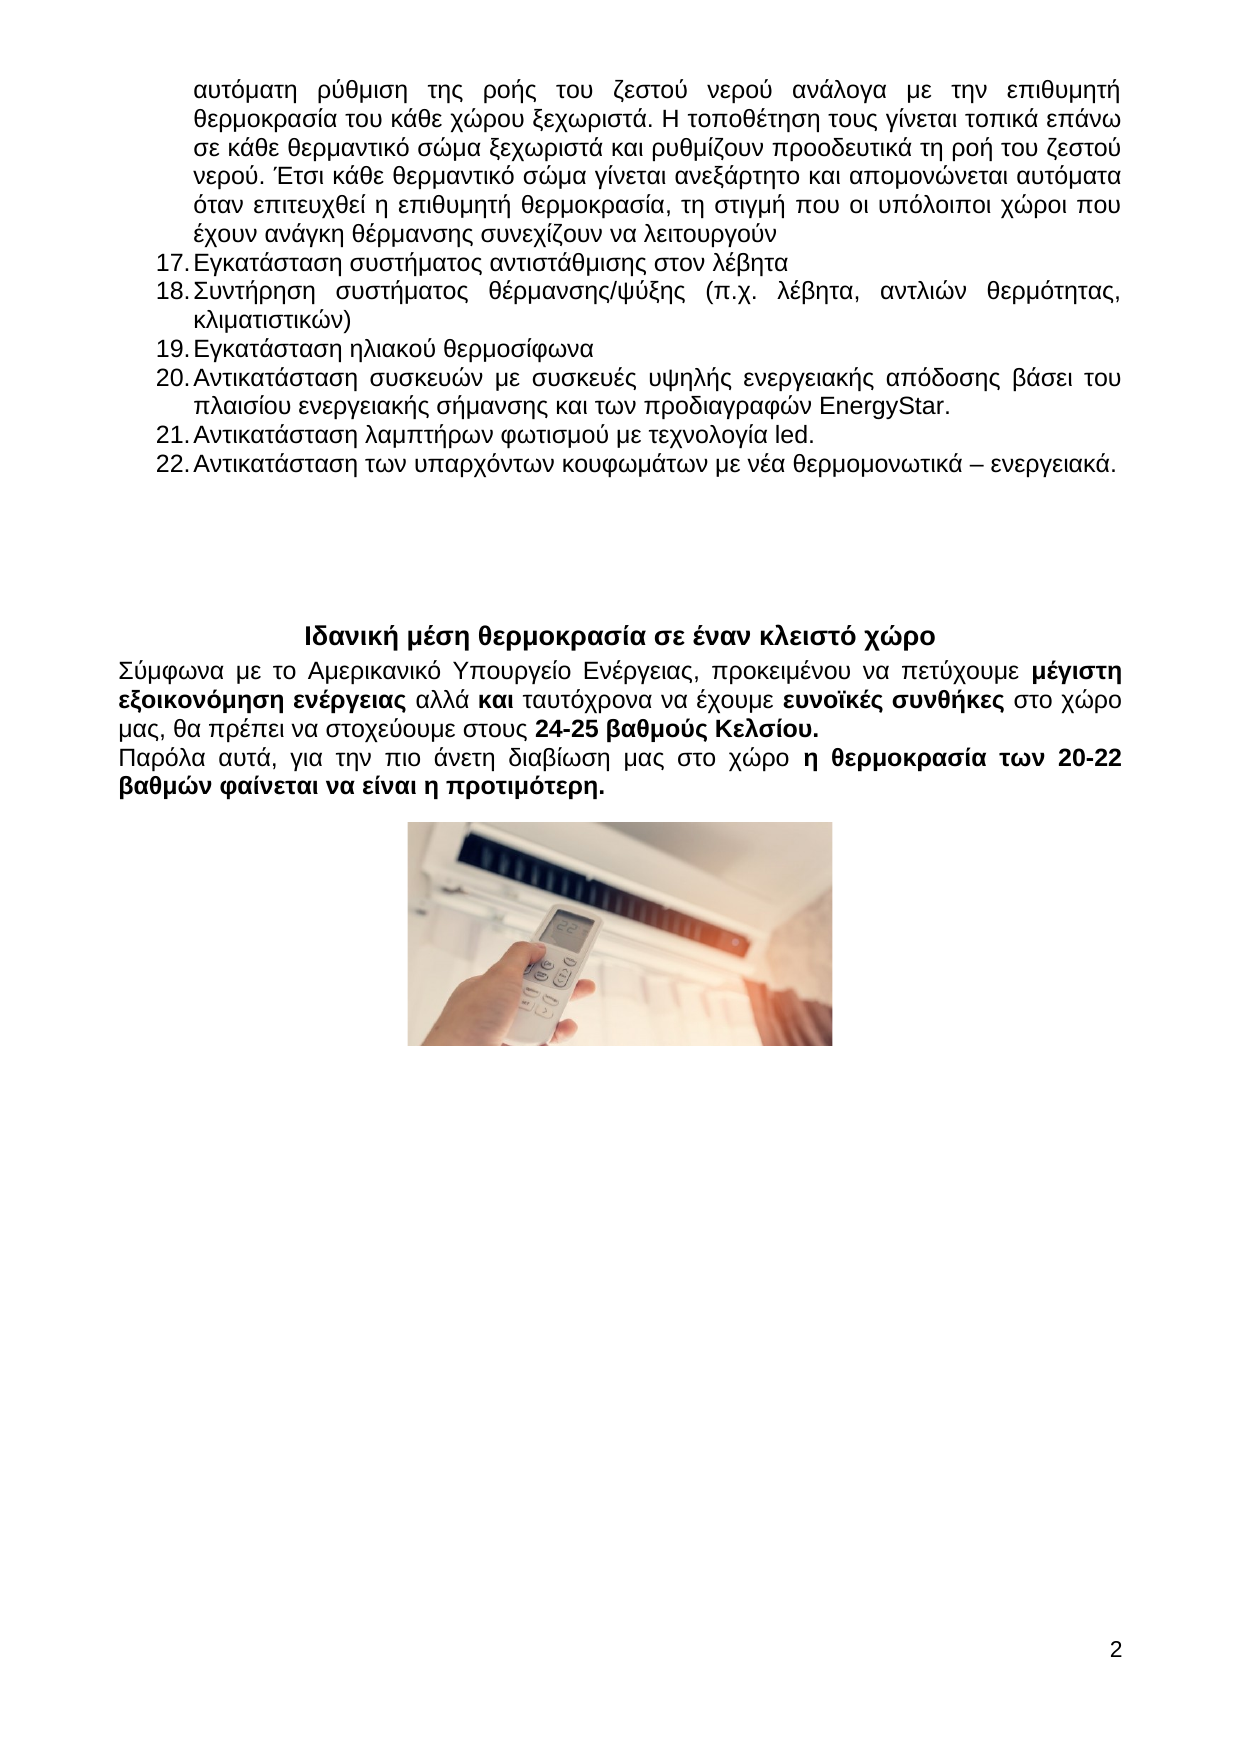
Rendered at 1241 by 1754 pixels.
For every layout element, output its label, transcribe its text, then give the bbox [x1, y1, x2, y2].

list αυτόματη ρύθμιση της ροής του ζεστού νερού ανάλογα με την επιθυμητή θερμοκρασία του κάθε χώρου ξεχωριστά. Η τοποθέτηση τους γίνεται τοπικά επάνω σε κάθε θερμαντικό σώμα ξεχωριστά και ρυθμίζουν προοδευτικά τη ροή του ζεστού νερού. Έτσι κάθε θερμαντικό σώμα γίνεται ανεξάρτητο και απομονώνεται αυτόματα όταν επιτευχθεί η επιθυμητή θερμοκρασία, τη στιγμή που οι υπόλοιποι χώροι που έχουν ανάγκη θέρμανσης συνεχίζουν να λειτουργούν [156, 75, 1122, 247]
list Αντικατάσταση λαμπτήρων φωτισμού με τεχνολογία led. [156, 420, 1122, 449]
list Αντικατάσταση συσκευών με συσκευές υψηλής ενεργειακής απόδοσης βάσει του πλαισίου ενεργειακής σήμανσης και των προδιαγραφών EnergyStar. [156, 362, 1122, 420]
text Παρόλα αυτά, για την πιο άνετη διαβίωση μας στο χώρο η θερμοκρασία των 20-22 βαθμών φαίνεται να είναι η προτιμότερη. [118, 742, 1122, 800]
list Εγκατάσταση ηλιακού θερμοσίφωνα [156, 334, 1122, 362]
text Σύμφωνα με το Αμερικανικό Υπουργείο Ενέργειας, προκειμένου να πετύχουμε μέγιστη εξοικονόμηση ενέργειας αλλά και ταυτόχρονα να έχουμε ευνοϊκές συνθήκες στο χώρο μας, θα πρέπει να στοχεύουμε στους 24-25 βαθμούς Κελσίου. [118, 656, 1122, 742]
list Συντήρηση συστήματος θέρμανσης/ψύξης (π.χ. λέβητα, αντλιών θερμότητας, κλιματιστικών) [156, 276, 1122, 334]
list Αντικατάσταση των υπαρχόντων κουφωμάτων με νέα θερμομονωτικά – ενεργειακά. [156, 449, 1122, 477]
text Ιδανική μέση θερμοκρασία σε έναν κλειστό χώρο [118, 620, 1122, 652]
list Εγκατάσταση συστήματος αντιστάθμισης στον λέβητα [156, 247, 1122, 276]
